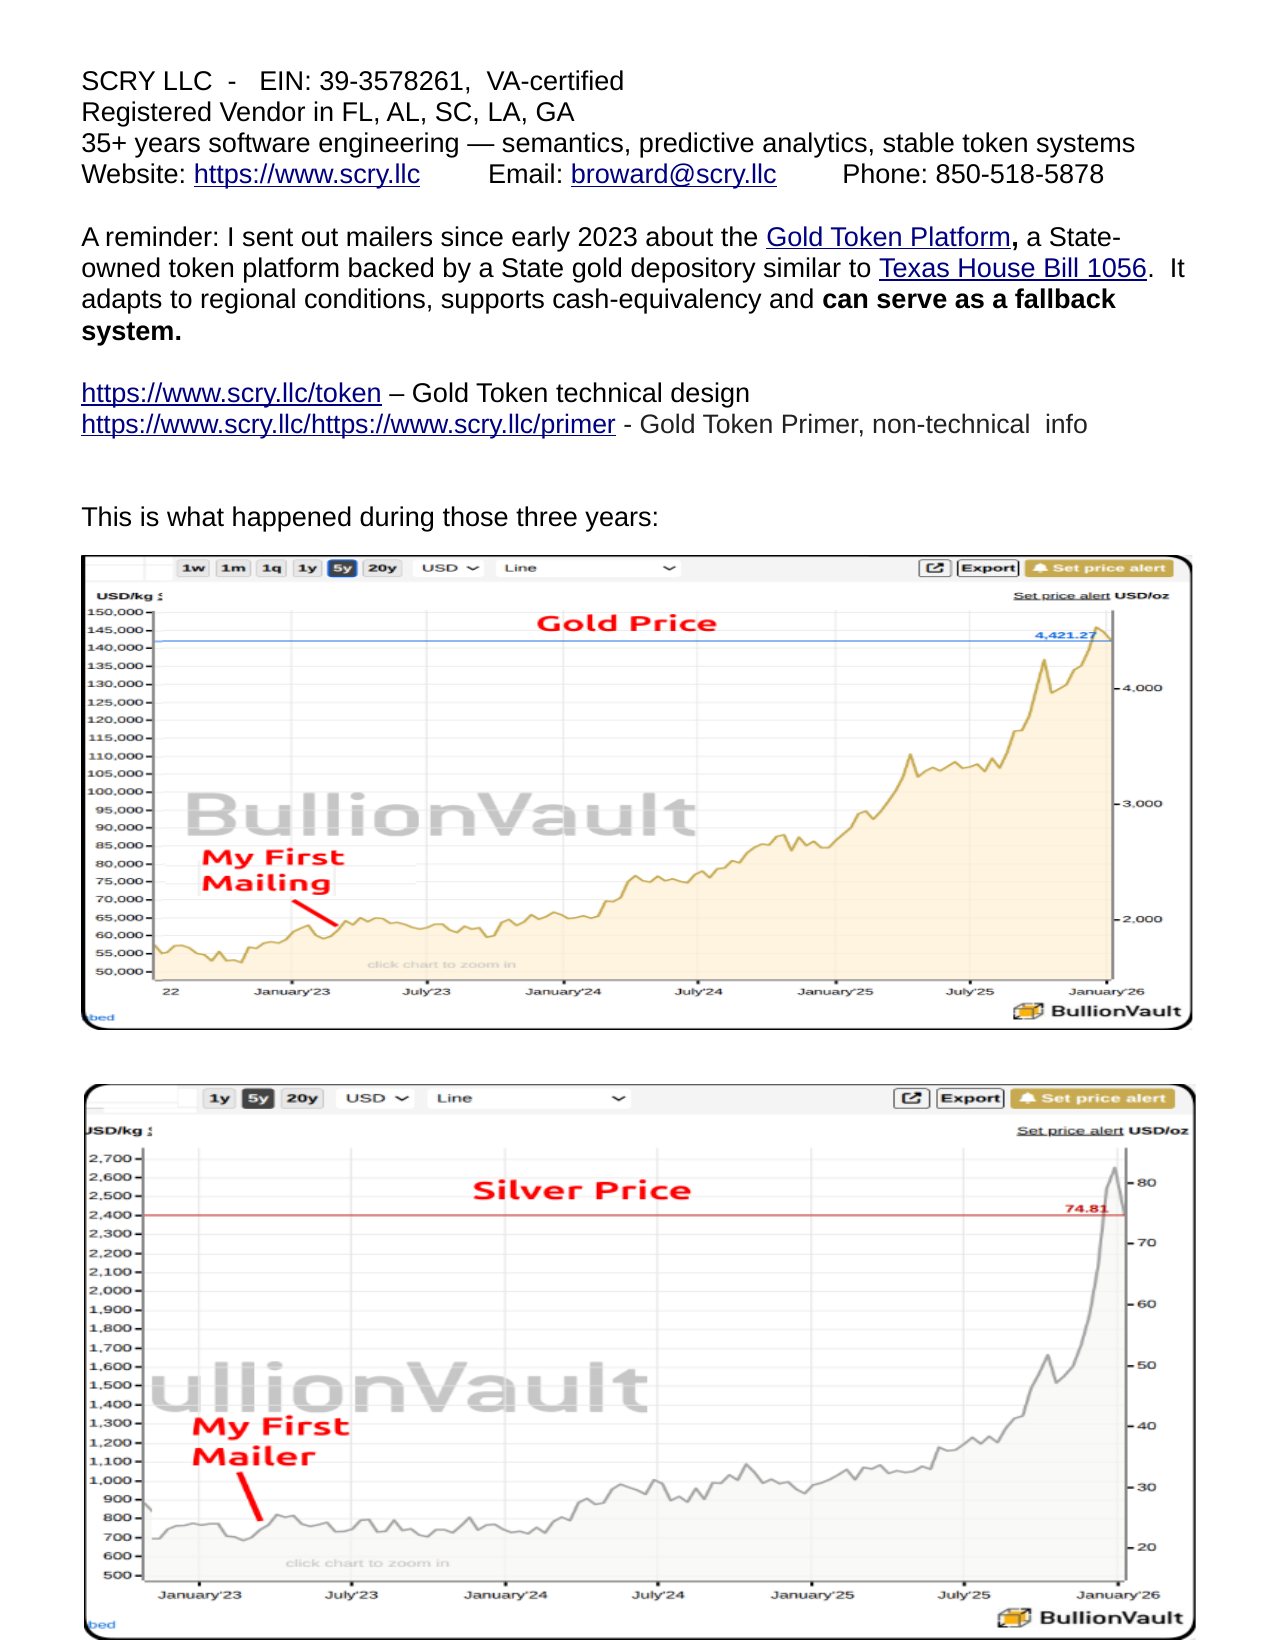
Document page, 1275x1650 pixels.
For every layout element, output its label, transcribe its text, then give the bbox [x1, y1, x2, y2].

picture [84, 1084, 1196, 1640]
text 35+ years software engineering — semantics, predictive analytics, stable token systems [81, 127, 1192, 158]
text This is what happened during those three years: [81, 501, 1192, 532]
text Website: https://www.scry.llc Email: broward@scry.llc Phone: 850-518-5878 [81, 158, 1192, 189]
text Registered Vendor in FL, AL, SC, LA, GA [81, 96, 1192, 127]
text A reminder: I sent out mailers since early 2023 about the Gold Token Platform, a State-owned token platform backed by a State gold depository similar to Texas House Bill 1056. It adapts to regional conditions, supports cash-equivalency and can serve as a fallback system. [81, 221, 1192, 346]
text SCRY LLC - EIN: 39-3578261, VA-certified [81, 64, 1192, 96]
picture [81, 555, 1193, 1030]
text https://www.scry.llc/https://www.scry.llc/primer - Gold Token Primer, non-technical info [81, 408, 1192, 439]
text https://www.scry.llc/token – Gold Token technical design [81, 377, 1192, 408]
